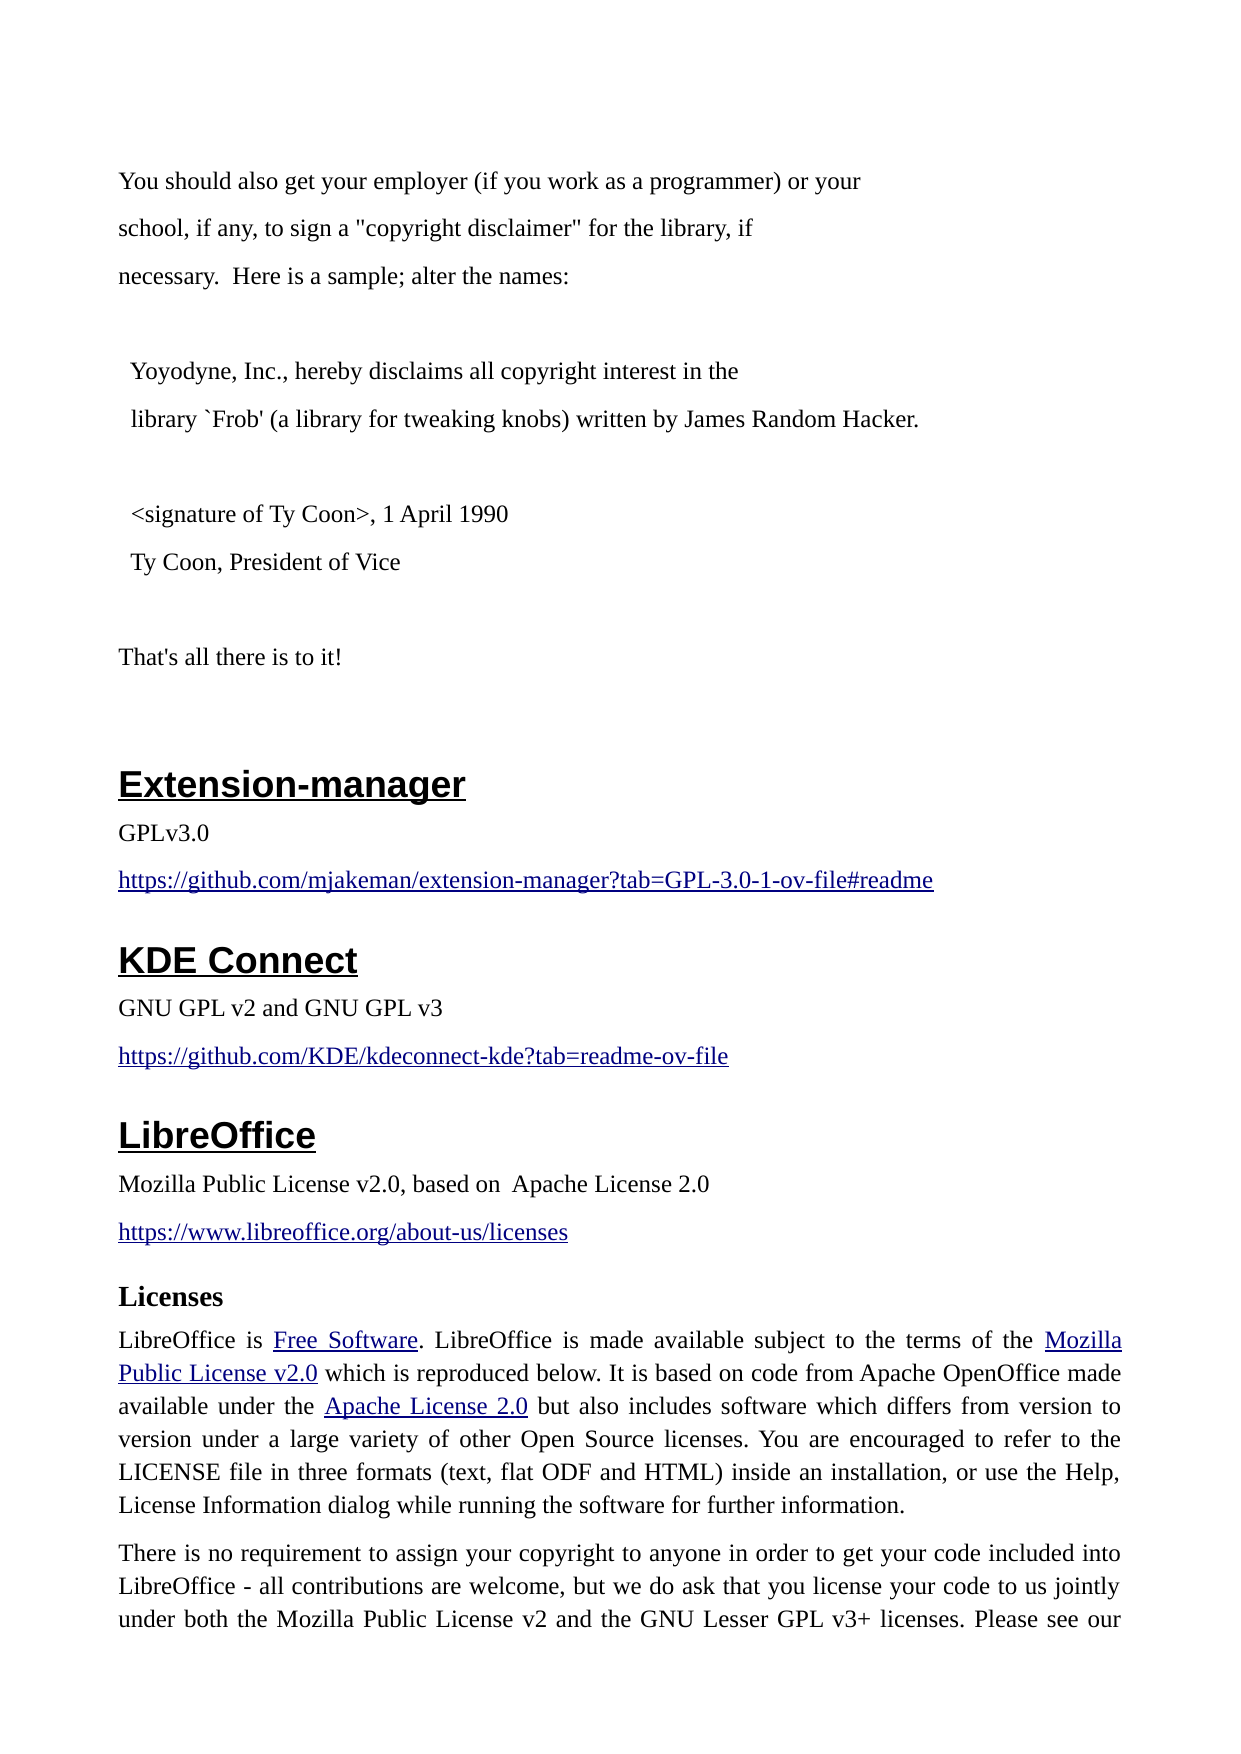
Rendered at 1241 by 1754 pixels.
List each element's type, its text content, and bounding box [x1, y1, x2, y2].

text library `Frob' (a library for tweaking knobs) written by James Random Hacker. [118, 404, 1122, 432]
text Yoyodyne, Inc., hereby disclaims all copyright interest in the [118, 356, 1122, 385]
text <signature of Ty Coon>, 1 April 1990 [118, 499, 1122, 528]
text https://github.com/mjakeman/extension-manager?tab=GPL-3.0-1-ov-file#readme [118, 865, 1122, 894]
text Mozilla Public License v2.0, based on Apache License 2.0 [118, 1169, 1122, 1198]
text There is no requirement to assign your copyright to anyone in order to get your code included into LibreOffice - all contributions are welcome, but we do ask that you license your code to us jointly under both the Mozilla Public License v2 and the GNU Lesser GPL v3+ licenses. Please see our [118, 1538, 1122, 1633]
text GNU GPL v2 and GNU GPL v3 [118, 993, 1122, 1022]
text https://github.com/KDE/kdeconnect-kde?tab=readme-ov-file [118, 1041, 1122, 1070]
text necessary. Here is a sample; alter the names: [118, 261, 1122, 290]
text You should also get your employer (if you work as a programmer) or your [118, 166, 1122, 194]
text That's all there is to it! [118, 642, 1122, 671]
text Ty Coon, President of Vice [118, 547, 1122, 575]
text school, if any, to sign a "copyright disclaimer" for the library, if [118, 213, 1122, 242]
text https://www.libreoffice.org/about-us/licenses [118, 1217, 1122, 1246]
subtitle Extension-manager [118, 762, 1122, 805]
subtitle Licenses [118, 1279, 1122, 1313]
text GPLv3.0 [118, 818, 1122, 846]
subtitle LibreOffice [118, 1114, 1122, 1157]
subtitle KDE Connect [118, 938, 1122, 981]
text LibreOffice is Free Software. LibreOffice is made available subject to the terms of the Mozilla Public License v2.0 which is reproduced below. It is based on code from Apache OpenOffice made available under the Apache License 2.0 but also includes software which differs from version to version under a large variety of other Open Source licenses. You are encouraged to refer to the LICENSE file in three formats (text, flat ODF and HTML) inside an installation, or use the Help, License Information dialog while running the software for further information. [118, 1325, 1122, 1519]
